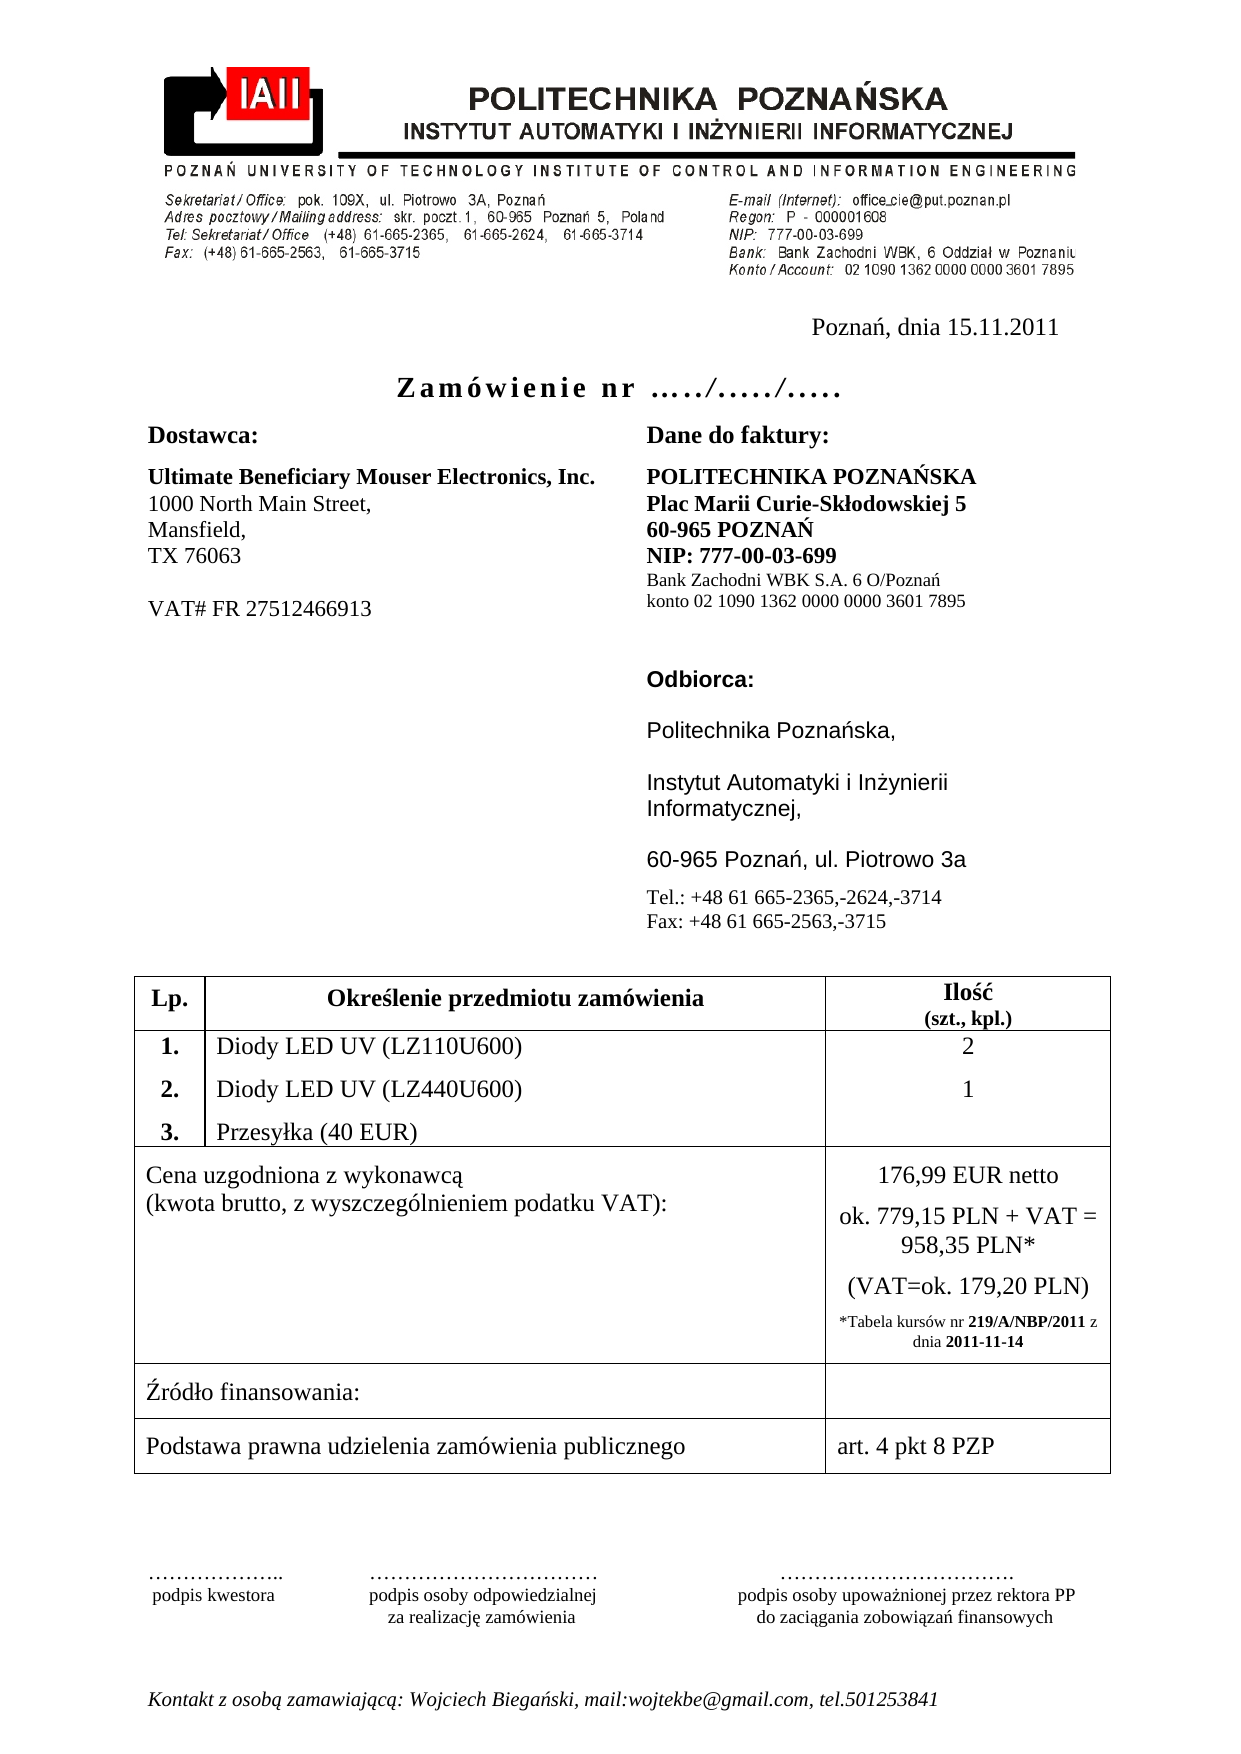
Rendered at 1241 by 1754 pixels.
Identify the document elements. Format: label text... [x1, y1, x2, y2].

table_cell [136, 641, 635, 933]
table_cell 176,99 EUR netto ok. 779,15 PLN + VAT = 958,35 PLN* (VAT=ok. 179,20 PLN) *Tabela kursów nr 219/A/NBP/2011 z dnia 2011-11-14 [826, 1147, 1110, 1363]
text Zamówienie nr …../...../..... [148, 370, 1093, 403]
table_header Dostawca: Ultimate Beneficiary Mouser Electronics, Inc. 1000 North Main Street, Mansfield, TX 76063 VAT# FR 27512466913 [136, 420, 635, 641]
subtitle Kontakt z osobą zamawiającą: Wojciech Biegański, mail:wojtekbe@gmail.com, tel.501253841 [148, 1687, 1093, 1711]
table_header Ilość (szt., kpl.) [826, 977, 1110, 1030]
table_cell Podstawa prawna udzielenia zamówienia publicznego [135, 1419, 825, 1473]
table_cell 2 1 [826, 1031, 1110, 1146]
text Poznań, dnia 15.11.2011 [738, 312, 1093, 341]
text za realizację zamówienia do zaciągania zobowiązań finansowych [295, 1606, 1093, 1627]
table_header Dane do faktury: POLITECHNIKA POZNAŃSKA Plac Marii Curie-Skłodowskiej 5 60-965 POZNAŃ NIP: 777-00-03-699 Bank Zachodni WBK S.A. 6 O/Poznań konto 02 1090 1362 0000 0000 3601 7895 [635, 420, 1096, 641]
table_cell Diody LED UV (LZ110U600) Diody LED UV (LZ440U600) Przesyłka (40 EUR) [206, 1031, 825, 1146]
table_cell Cena uzgodniona z wykonawcą (kwota brutto, z wyszczególnieniem podatku VAT): [135, 1147, 825, 1363]
table_cell [826, 1364, 1110, 1418]
table_cell Źródło finansowania: [135, 1364, 825, 1418]
text podpis kwestora podpis osoby odpowiedzialnej podpis osoby upoważnionej przez rektora PP [148, 1584, 1093, 1606]
table_cell 1. 2. 3. [135, 1031, 204, 1146]
table_header Lp. [135, 977, 204, 1030]
text ……………….. …………………………… ……………………………. [148, 1560, 1093, 1584]
table_header Określenie przedmiotu zamówienia [206, 977, 825, 1030]
table_cell Odbiorca: Politechnika Poznańska, Instytut Automatyki i Inżynierii Informatycznej, 60-965 Poznań, ul. Piotrowo 3a Tel.: +48 61 665-2365,-2624,-3714 Fax: +48 61 665-2563,-3715 [635, 641, 1096, 933]
table_cell art. 4 pkt 8 PZP [826, 1419, 1110, 1473]
picture [164, 67, 1076, 275]
